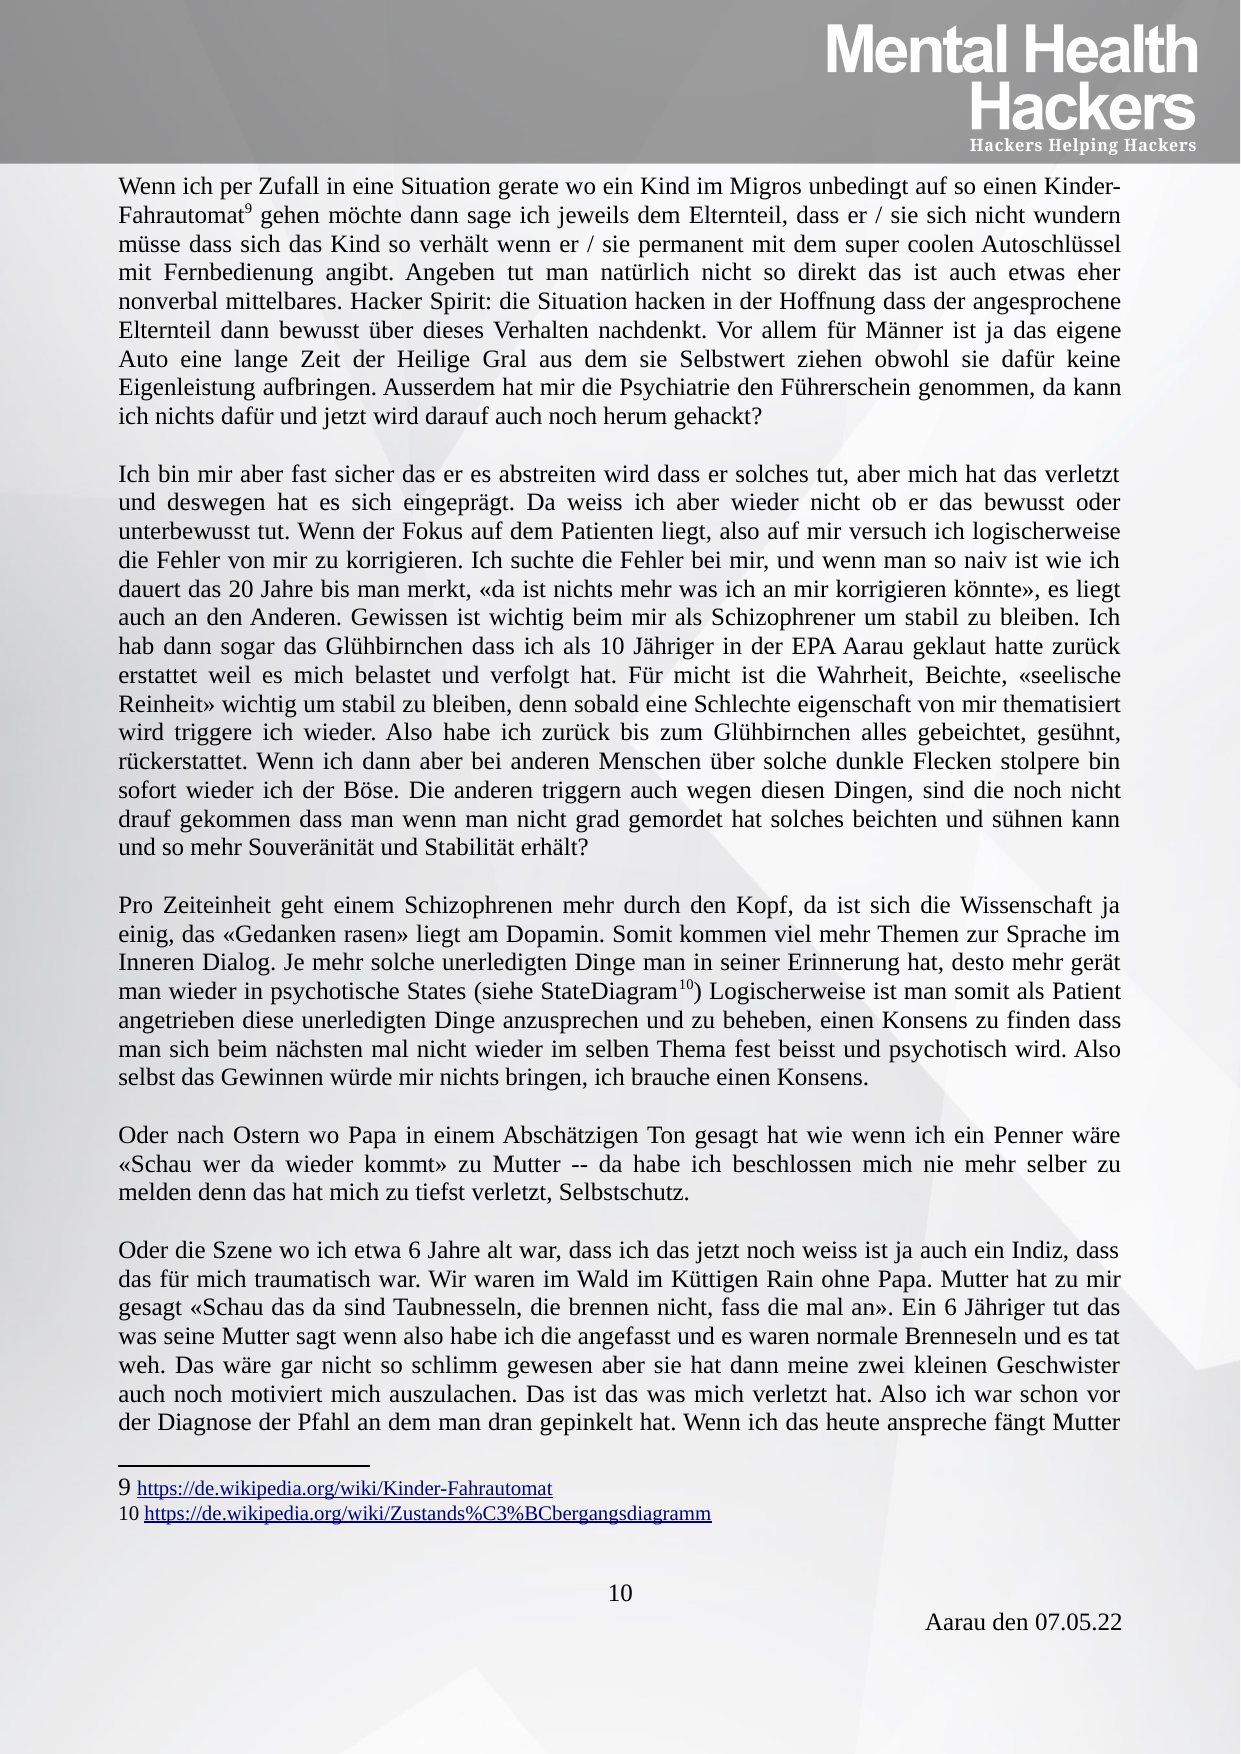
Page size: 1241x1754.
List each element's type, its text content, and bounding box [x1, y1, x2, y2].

picture [0, 0, 1241, 1754]
text Pro Zeiteinheit geht einem Schizophrenen mehr durch den Kopf, da ist sich die Wissenschaft ja einig, das «Gedanken rasen» liegt am Dopamin. Somit kommen viel mehr Themen zur Sprache im Inneren Dialog. Je mehr solche unerledigten Dinge man in seiner Erinnerung hat, desto mehr gerät man wieder in psychotische States (siehe StateDiagram) Logischerweise ist man somit als Patient angetrieben diese unerledigten Dinge anzusprechen und zu beheben, einen Konsens zu finden dass man sich beim nächsten mal nicht wieder im selben Thema fest beisst und psychotisch wird. Also selbst das Gewinnen würde mir nichts bringen, ich brauche einen Konsens. [118, 890, 1122, 1091]
text Wenn ich per Zufall in eine Situation gerate wo ein Kind im Migros unbedingt auf so einen Kinder-Fahrautomat gehen möchte dann sage ich jeweils dem Elternteil, dass er / sie sich nicht wundern müsse dass sich das Kind so verhält wenn er / sie permanent mit dem super coolen Autoschlüssel mit Fernbedienung angibt. Angeben tut man natürlich nicht so direkt das ist auch etwas eher nonverbal mittelbares. Hacker Spirit: die Situation hacken in der Hoffnung dass der angesprochene Elternteil dann bewusst über dieses Verhalten nachdenkt. Vor allem für Männer ist ja das eigene Auto eine lange Zeit der Heilige Gral aus dem sie Selbstwert ziehen obwohl sie dafür keine Eigenleistung aufbringen. Ausserdem hat mir die Psychiatrie den Führerschein genommen, da kann ich nichts dafür und jetzt wird darauf auch noch herum gehackt? [118, 171, 1122, 430]
text Oder nach Ostern wo Papa in einem Abschätzigen Ton gesagt hat wie wenn ich ein Penner wäre «Schau wer da wieder kommt» zu Mutter -- da habe ich beschlossen mich nie mehr selber zu melden denn das hat mich zu tiefst verletzt, Selbstschutz. [118, 1120, 1122, 1206]
text https://de.wikipedia.org/wiki/Zustands%C3%BCbergangsdiagramm [118, 1501, 1122, 1525]
text https://de.wikipedia.org/wiki/Kinder-Fahrautomat [118, 1472, 1122, 1501]
text Ich bin mir aber fast sicher das er es abstreiten wird dass er solches tut, aber mich hat das verletzt und deswegen hat es sich eingeprägt. Da weiss ich aber wieder nicht ob er das bewusst oder unterbewusst tut. Wenn der Fokus auf dem Patienten liegt, also auf mir versuch ich logischerweise die Fehler von mir zu korrigieren. Ich suchte die Fehler bei mir, und wenn man so naiv ist wie ich dauert das 20 Jahre bis man merkt, «da ist nichts mehr was ich an mir korrigieren könnte», es liegt auch an den Anderen. Gewissen ist wichtig beim mir als Schizophrener um stabil zu bleiben. Ich hab dann sogar das Glühbirnchen dass ich als 10 Jähriger in der EPA Aarau geklaut hatte zurück erstattet weil es mich belastet und verfolgt hat. Für micht ist die Wahrheit, Beichte, «seelische Reinheit» wichtig um stabil zu bleiben, denn sobald eine Schlechte eigenschaft von mir thematisiert wird triggere ich wieder. Also habe ich zurück bis zum Glühbirnchen alles gebeichtet, gesühnt, rückerstattet. Wenn ich dann aber bei anderen Menschen über solche dunkle Flecken stolpere bin sofort wieder ich der Böse. Die anderen triggern auch wegen diesen Dingen, sind die noch nicht drauf gekommen dass man wenn man nicht grad gemordet hat solches beichten und sühnen kann und so mehr Souveränität und Stabilität erhält? [118, 459, 1122, 861]
text Oder die Szene wo ich etwa 6 Jahre alt war, dass ich das jetzt noch weiss ist ja auch ein Indiz, dass das für mich traumatisch war. Wir waren im Wald im Küttigen Rain ohne Papa. Mutter hat zu mir gesagt «Schau das da sind Taubnesseln, die brennen nicht, fass die mal an». Ein 6 Jähriger tut das was seine Mutter sagt wenn also habe ich die angefasst und es waren normale Brenneseln und es tat weh. Das wäre gar nicht so schlimm gewesen aber sie hat dann meine zwei kleinen Geschwister auch noch motiviert mich auszulachen. Das ist das was mich verletzt hat. Also ich war schon vor der Diagnose der Pfahl an dem man dran gepinkelt hat. Wenn ich das heute anspreche fängt Mutter [118, 1235, 1122, 1436]
